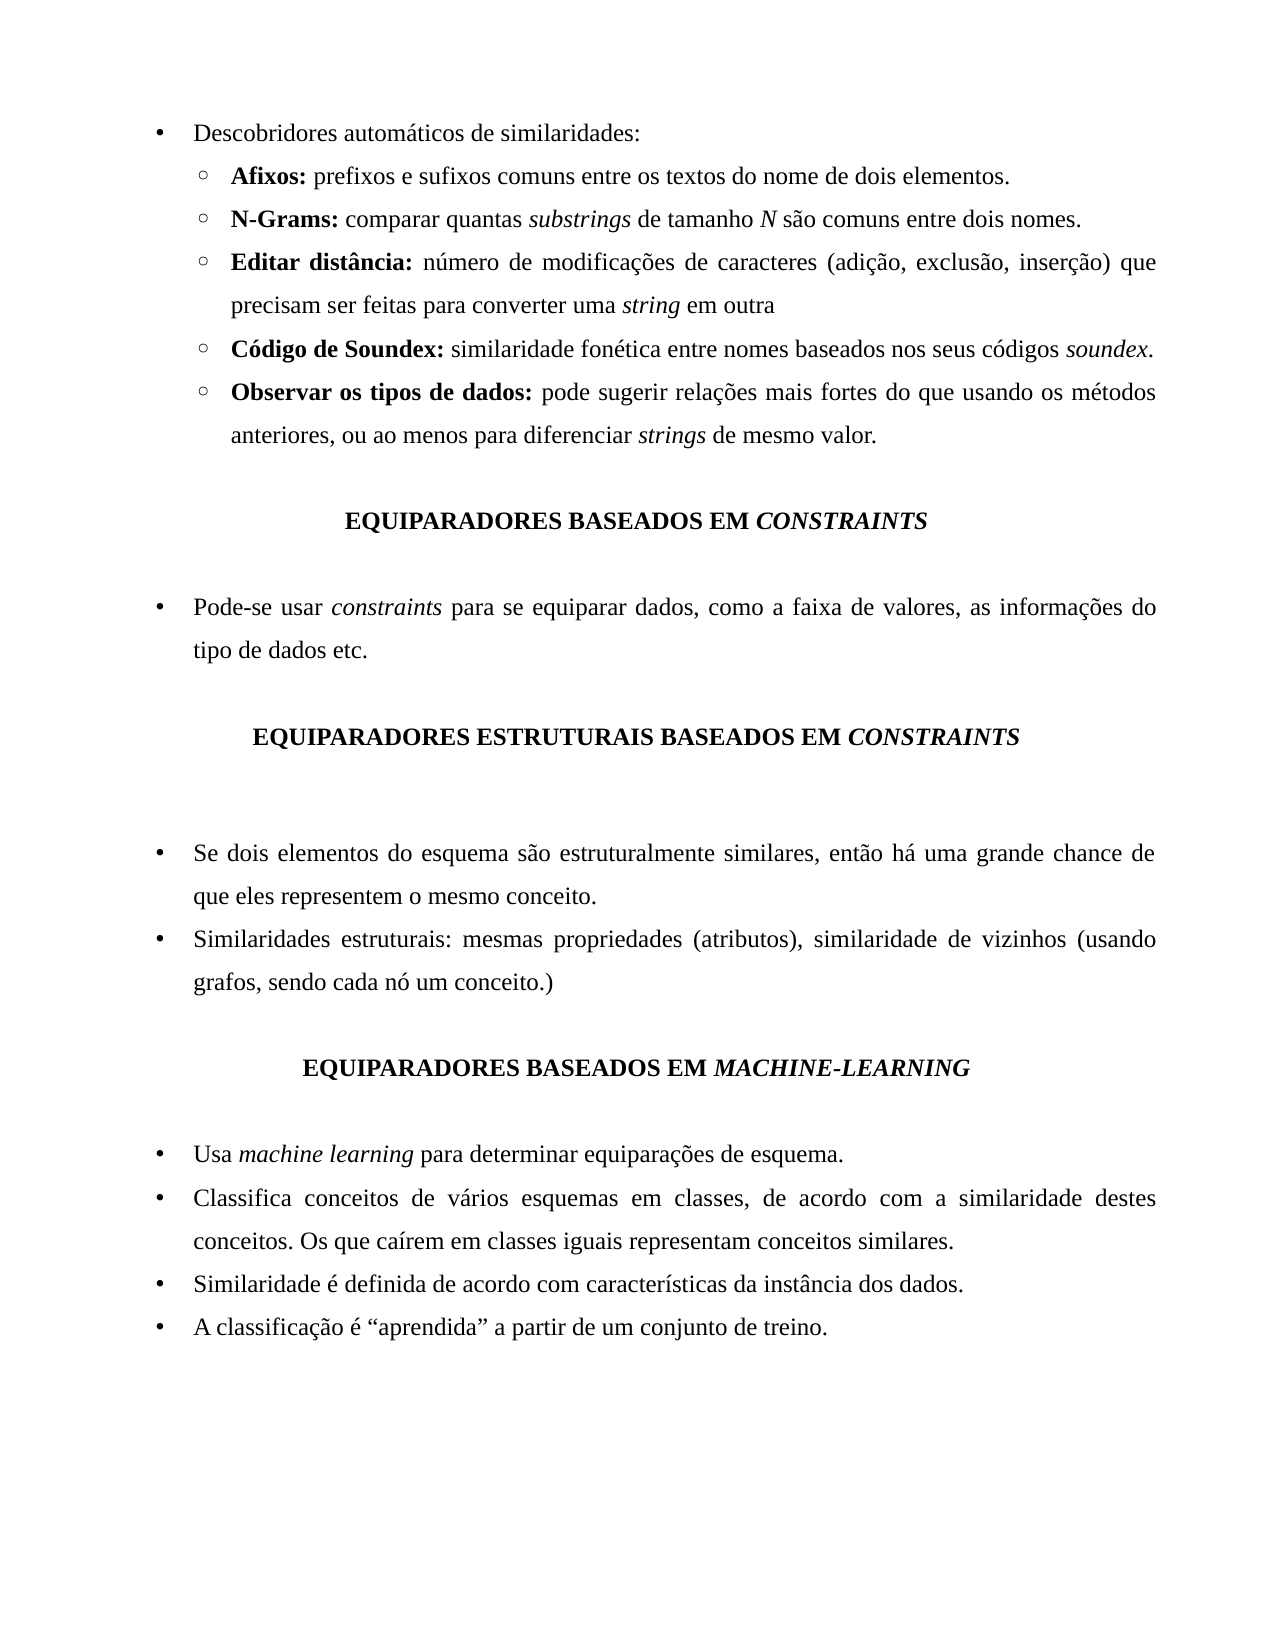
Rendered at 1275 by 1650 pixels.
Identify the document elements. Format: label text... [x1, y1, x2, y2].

list Descobridores automáticos de similaridades: [156, 118, 1157, 147]
list Usa machine learning para determinar equiparações de esquema. [156, 1139, 1157, 1168]
list Editar distância: número de modificações de caracteres (adição, exclusão, inserção) que precisam ser feitas para converter uma string em outra [193, 247, 1157, 319]
list Código de Soundex: similaridade fonética entre nomes baseados nos seus códigos soundex. [193, 334, 1157, 362]
text EQUIPARADORES BASEADOS EM MACHINE-LEARNING [118, 1053, 1157, 1082]
text EQUIPARADORES ESTRUTURAIS BASEADOS EM CONSTRAINTS [118, 722, 1157, 751]
list Afixos: prefixos e sufixos comuns entre os textos do nome de dois elementos. [193, 161, 1157, 190]
list Classifica conceitos de vários esquemas em classes, de acordo com a similaridade destes conceitos. Os que caírem em classes iguais representam conceitos similares. [156, 1183, 1157, 1254]
list N-Grams: comparar quantas substrings de tamanho N são comuns entre dois nomes. [193, 204, 1157, 233]
list A classificação é “aprendida” a partir de um conjunto de treino. [156, 1312, 1157, 1341]
list Similaridade é definida de acordo com características da instância dos dados. [156, 1269, 1157, 1298]
title Se dois elementos do esquema são estruturalmente similares, então há uma grande chance de que eles representem o mesmo conceito. [156, 838, 1157, 909]
text EQUIPARADORES BASEADOS EM CONSTRAINTS [118, 506, 1157, 535]
list Pode-se usar constraints para se equiparar dados, como a faixa de valores, as informações do tipo de dados etc. [156, 592, 1157, 664]
list Similaridades estruturais: mesmas propriedades (atributos), similaridade de vizinhos (usando grafos, sendo cada nó um conceito.) [156, 924, 1157, 996]
list Observar os tipos de dados: pode sugerir relações mais fortes do que usando os métodos anteriores, ou ao menos para diferenciar strings de mesmo valor. [193, 377, 1157, 449]
